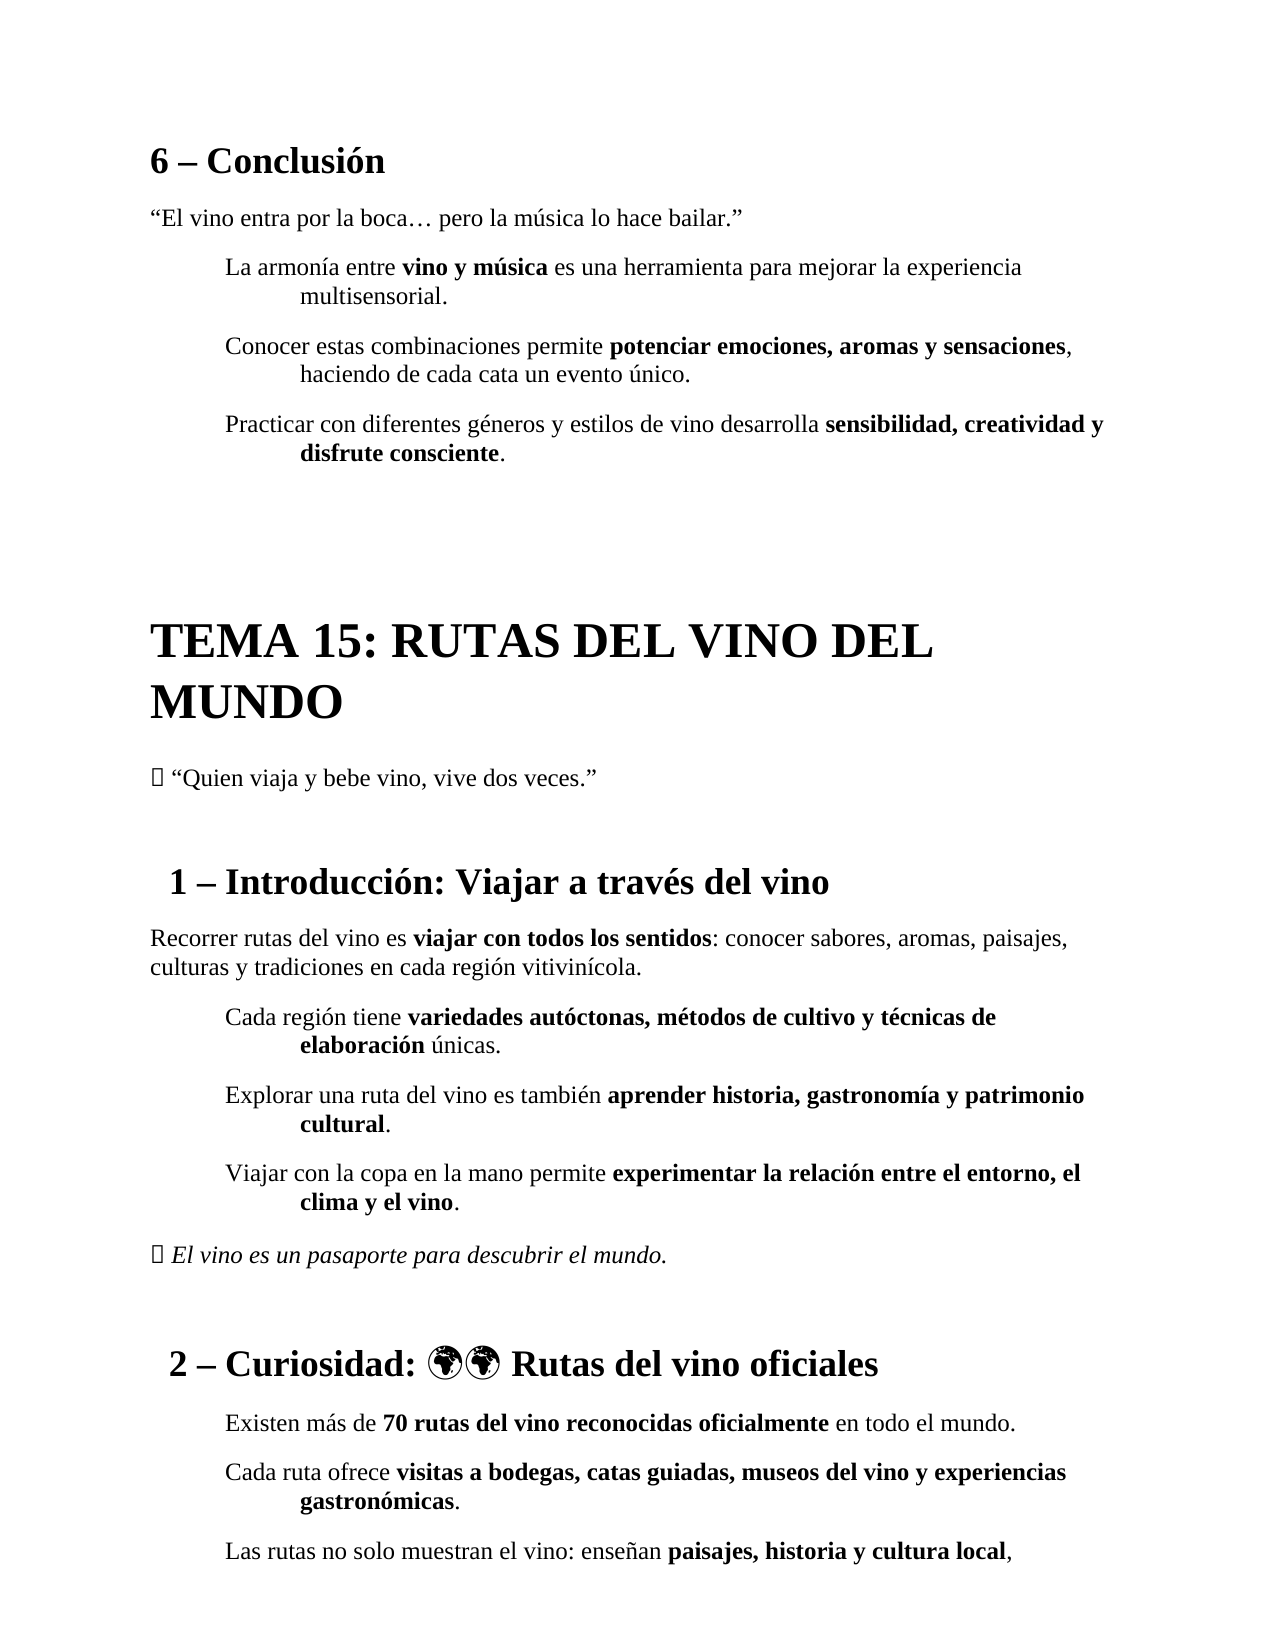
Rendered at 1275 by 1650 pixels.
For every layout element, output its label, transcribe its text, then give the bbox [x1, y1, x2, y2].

list Explorar una ruta del vino es también aprender historia, gastronomía y patrimonio cultural. [187, 1080, 1125, 1137]
list Las rutas no solo muestran el vino: enseñan paisajes, historia y cultura local, [187, 1536, 1125, 1564]
list Practicar con diferentes géneros y estilos de vino desarrolla sensibilidad, creatividad y disfrute consciente. [187, 409, 1125, 467]
text 💬 “Quien viaja y bebe vino, vive dos veces.” [150, 760, 1125, 794]
list Cada región tiene variedades autóctonas, métodos de cultivo y técnicas de elaboración únicas. [187, 1002, 1125, 1059]
list Cada ruta ofrece visitas a bodegas, catas guiadas, museos del vino y experiencias gastronómicas. [187, 1457, 1125, 1515]
list Viajar con la copa en la mano permite experimentar la relación entre el entorno, el clima y el vino. [187, 1158, 1125, 1216]
text TEMA 15: RUTAS DEL VINO DEL MUNDO [150, 611, 1125, 729]
text Recorrer rutas del vino es viajar con todos los sentidos: conocer sabores, aromas, paisajes, culturas y tradiciones en cada región vitivinícola. [150, 923, 1125, 981]
list La armonía entre vino y música es una herramienta para mejorar la experiencia multisensorial. [187, 252, 1125, 310]
text 6 – Conclusión [150, 139, 1125, 182]
list Existen más de 70 rutas del vino reconocidas oficialmente en todo el mundo. [187, 1408, 1125, 1437]
text 2 – Curiosidad: 🌍🌍 Rutas del vino oficiales [150, 1336, 1125, 1387]
text 🌟 El vino es un pasaporte para descubrir el mundo. [150, 1237, 1125, 1271]
text “El vino entra por la boca… pero la música lo hace bailar.” [150, 203, 1125, 232]
list Conocer estas combinaciones permite potenciar emociones, aromas y sensaciones, haciendo de cada cata un evento único. [187, 331, 1125, 388]
text 1 – Introducción: Viajar a través del vino [150, 859, 1125, 902]
